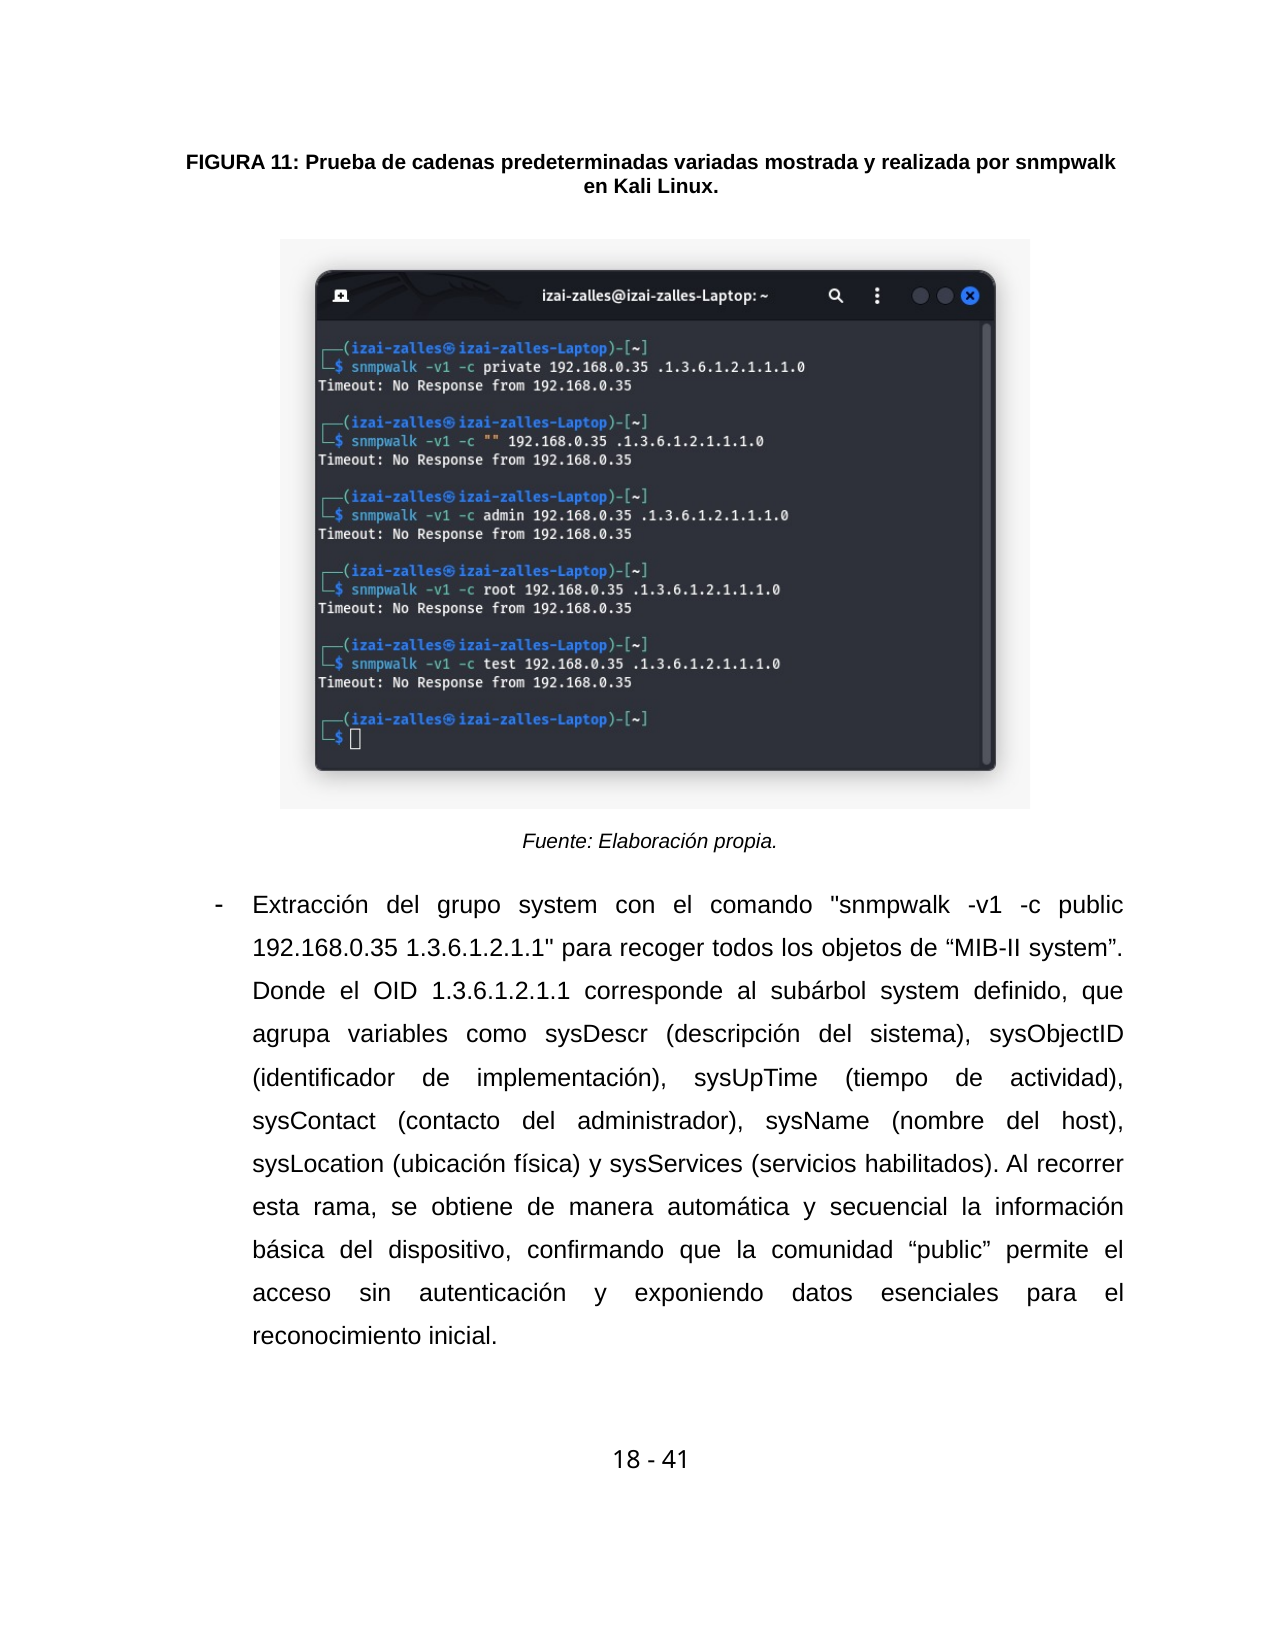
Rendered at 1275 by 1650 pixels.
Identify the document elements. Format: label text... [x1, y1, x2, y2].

list Prueba de cadenas predeterminadas variadas mostrada y realizada por snmpwalk en Kali Linux. [177, 150, 1125, 198]
list Extracción del grupo system con el comando "snmpwalk -v1 -c public 192.168.0.35 1.3.6.1.2.1.1" para recoger todos los objetos de “MIB-II system”. Donde el OID 1.3.6.1.2.1.1 corresponde al subárbol system definido, que agrupa variables como sysDescr (descripción del sistema), sysObjectID (identificador de implementación), sysUpTime (tiempo de actividad), sysContact (contacto del administrador), sysName (nombre del host), sysLocation (ubicación física) y sysServices (servicios habilitados). Al recorrer esta rama, se obtiene de manera automática y secuencial la información básica del dispositivo, confirmando que la comunidad “public” permite el acceso sin autenticación y exponiendo datos esenciales para el reconocimiento inicial. [214, 890, 1125, 1350]
picture [280, 239, 1030, 809]
text Fuente: Elaboración propia. [177, 235, 1125, 852]
